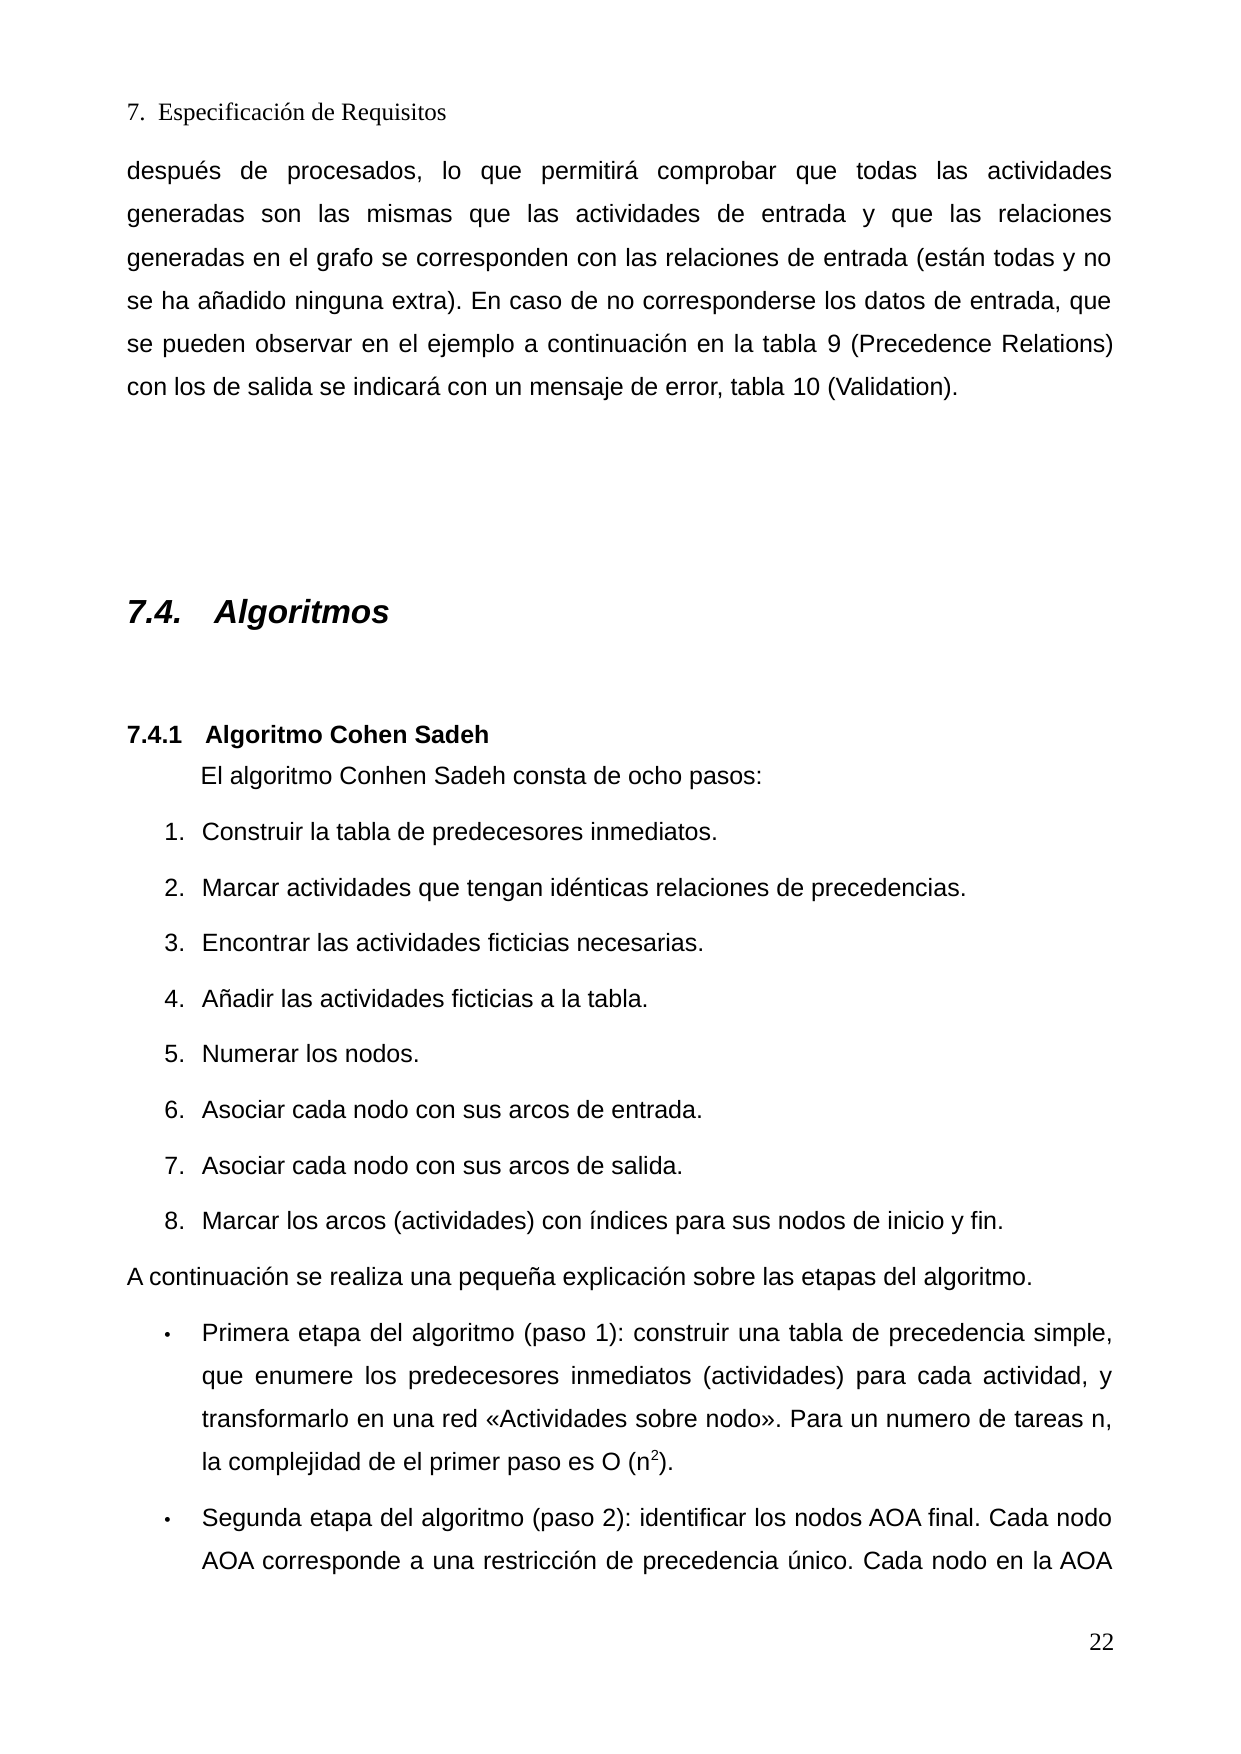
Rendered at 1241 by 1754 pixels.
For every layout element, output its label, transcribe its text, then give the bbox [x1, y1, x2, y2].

list Añadir las actividades ficticias a la tabla. [164, 984, 1114, 1012]
text El algoritmo Conhen Sadeh consta de ocho pasos: [127, 761, 1114, 790]
text después de procesados, lo que permitirá comprobar que todas las actividades generadas son las mismas que las actividades de entrada y que las relaciones generadas en el grafo se corresponden con las relaciones de entrada (están todas y no se ha añadido ninguna extra). En caso de no corresponderse los datos de entrada, que se pueden observar en el ejemplo a continuación en la tabla 9 (Precedence Relations) con los de salida se indicará con un mensaje de error, tabla 10 (Validation). [127, 156, 1114, 401]
list Marcar actividades que tengan idénticas relaciones de precedencias. [164, 872, 1114, 901]
list Segunda etapa del algoritmo (paso 2): identificar los nodos AOA final. Cada nodo AOA corresponde a una restricción de precedencia único. Cada nodo en la AOA [164, 1502, 1114, 1574]
subtitle Algoritmos [127, 592, 1114, 630]
list Primera etapa del algoritmo (paso 1): construir una tabla de precedencia simple, que enumere los predecesores inmediatos (actividades) para cada actividad, y transformarlo en una red «Actividades sobre nodo». Para un numero de tareas n, la complejidad de el primer paso es O (n2). [164, 1317, 1114, 1476]
list Asociar cada nodo con sus arcos de salida. [164, 1151, 1114, 1179]
list Encontrar las actividades ficticias necesarias. [164, 928, 1114, 957]
text A continuación se realiza una pequeña explicación sobre las etapas del algoritmo. [127, 1262, 1114, 1291]
list Construir la tabla de predecesores inmediatos. [164, 817, 1114, 846]
list Marcar los arcos (actividades) con índices para sus nodos de inicio y fin. [164, 1206, 1114, 1235]
list Asociar cada nodo con sus arcos de entrada. [164, 1095, 1114, 1124]
list Numerar los nodos. [164, 1039, 1114, 1068]
subtitle Algoritmo Cohen Sadeh [127, 720, 1114, 749]
